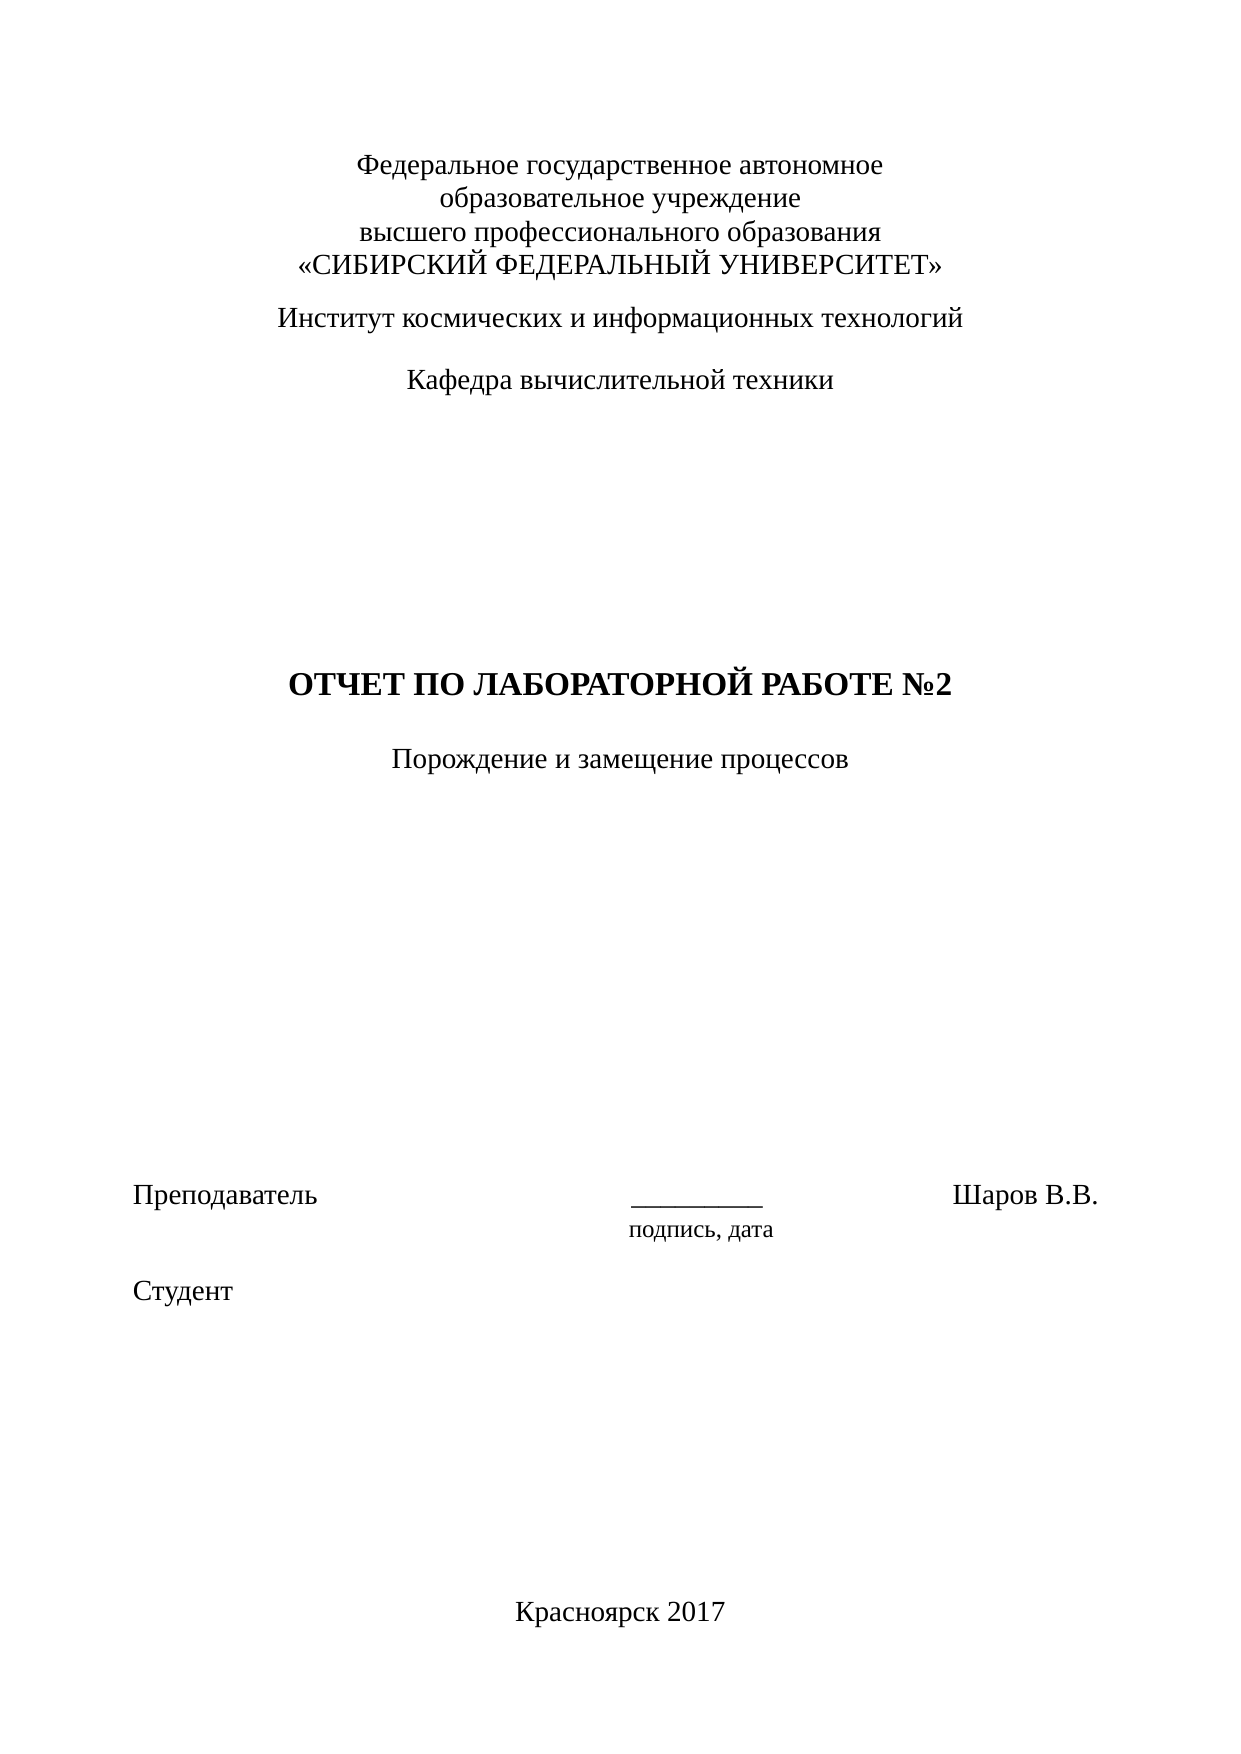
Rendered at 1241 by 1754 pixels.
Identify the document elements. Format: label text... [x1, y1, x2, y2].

text ОТЧЕТ ПО ЛАБОРАТОРНОЙ РАБОТЕ №2 [118, 664, 1122, 703]
text Порождение и замещение процессов [118, 741, 1122, 774]
text Красноярск 2017 [118, 1594, 1122, 1627]
text Кафедра вычислительной техники [118, 362, 1122, 396]
text образовательное учреждение [118, 180, 1122, 214]
text Федеральное государственное автономное [118, 147, 1122, 180]
text Институт космических и информационных технологий [118, 300, 1122, 334]
text подпись, дата [118, 1211, 1122, 1244]
text Студент [118, 1273, 1122, 1306]
text высшего профессионального образования [118, 214, 1122, 247]
text Преподаватель _________ Шаров В.В. [118, 1177, 1122, 1211]
text «СИБИРСКИЙ ФЕДЕРАЛЬНЫЙ УНИВЕРСИТЕТ» [118, 247, 1122, 281]
